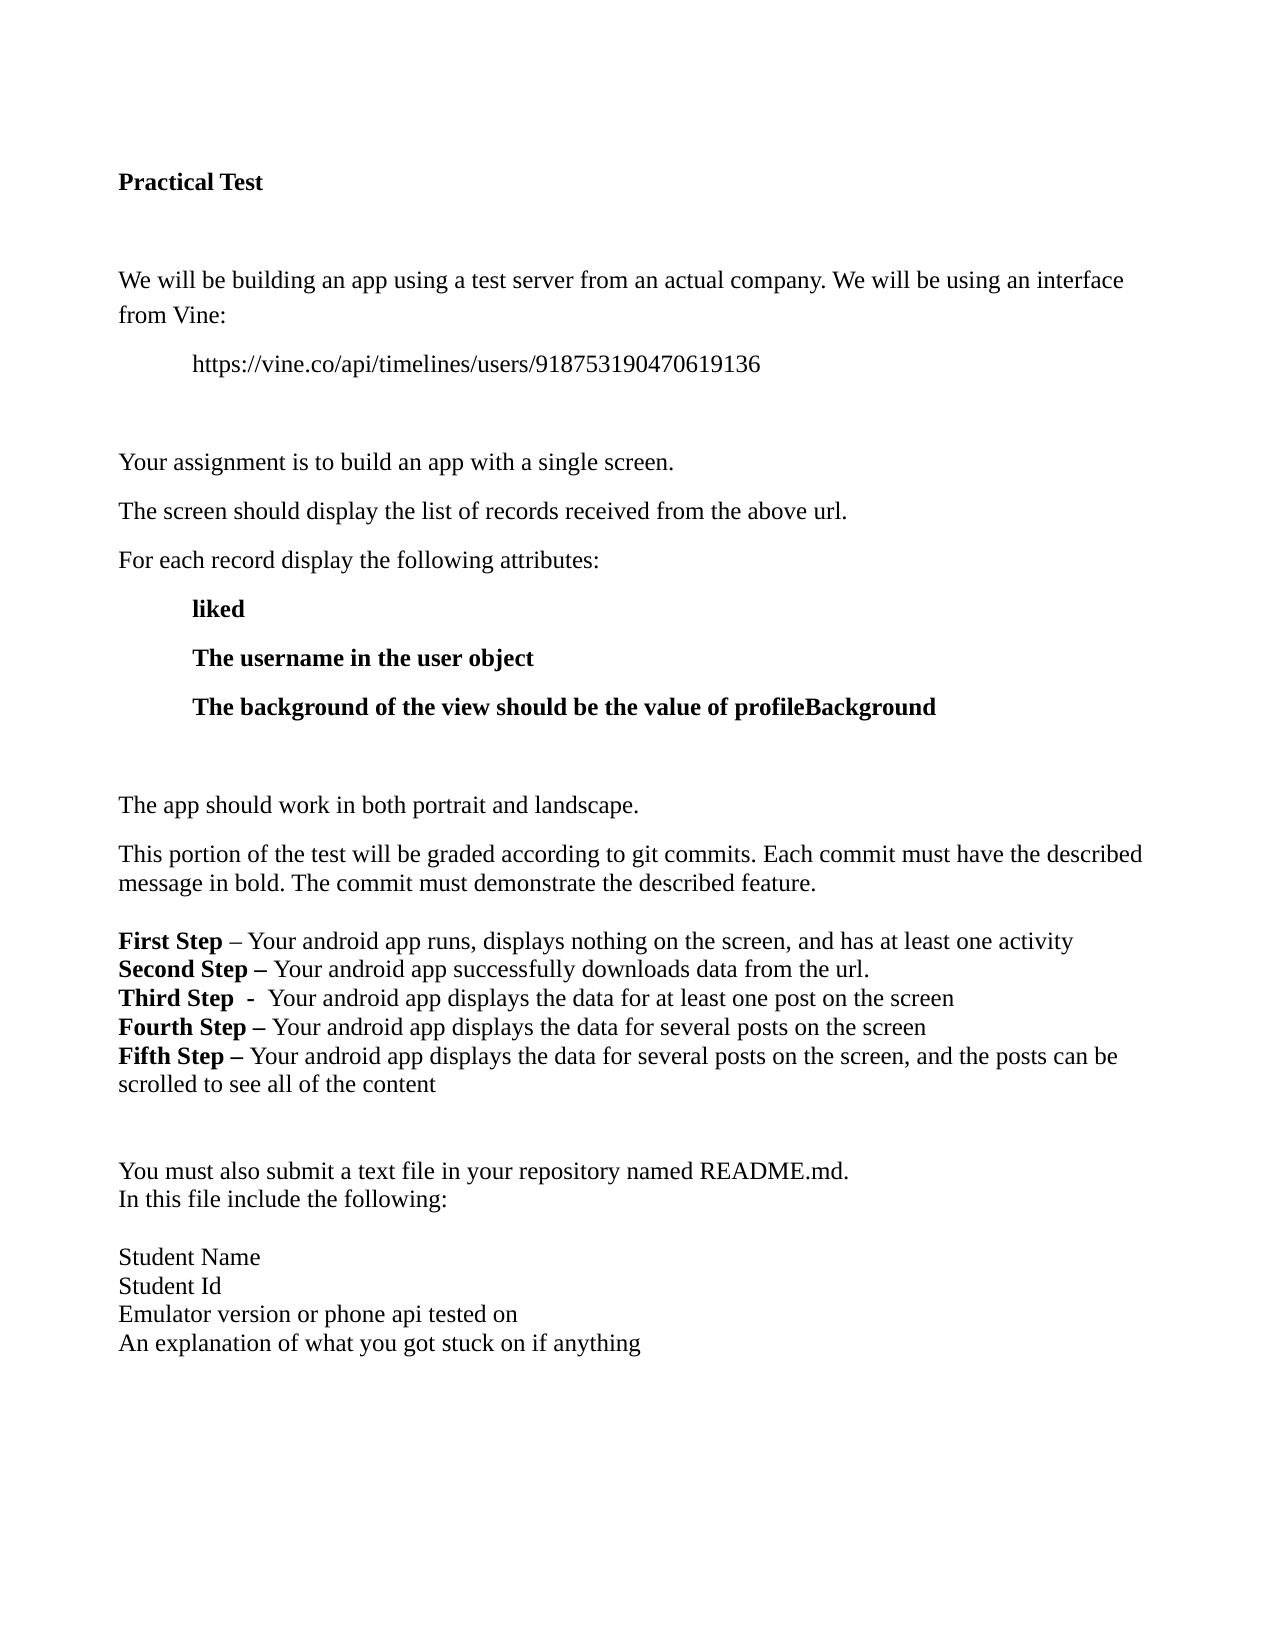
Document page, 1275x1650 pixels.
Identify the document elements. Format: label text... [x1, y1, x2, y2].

text Fourth Step – Your android app displays the data for several posts on the screen [118, 1012, 1157, 1041]
text This portion of the test will be graded according to git commits. Each commit must have the described message in bold. The commit must demonstrate the described feature. [118, 839, 1157, 897]
text Your assignment is to build an app with a single screen. [118, 447, 1157, 476]
text https://vine.co/api/timelines/users/918753190470619136 [118, 349, 1157, 378]
text In this file include the following: [118, 1184, 1157, 1213]
text Emulator version or phone api tested on [118, 1299, 1157, 1328]
text The screen should display the list of records received from the above url. [118, 496, 1157, 525]
text The username in the user object [118, 643, 1157, 672]
text Second Step – Your android app successfully downloads data from the url. [118, 954, 1157, 983]
text The background of the view should be the value of profileBackground [118, 692, 1157, 721]
text Student Name [118, 1242, 1157, 1271]
text For each record display the following attributes: [118, 545, 1157, 574]
text liked [118, 594, 1157, 623]
text First Step – Your android app runs, displays nothing on the screen, and has at least one activity [118, 926, 1157, 954]
text The app should work in both portrait and landscape. [118, 790, 1157, 819]
text Student Id [118, 1271, 1157, 1299]
text We will be building an app using a test server from an actual company. We will be using an interface from Vine: [118, 265, 1157, 328]
text Fifth Step – Your android app displays the data for several posts on the screen, and the posts can be scrolled to see all of the content [118, 1041, 1157, 1098]
text Practical Test [118, 167, 1157, 196]
text An explanation of what you got stuck on if anything [118, 1328, 1157, 1357]
text You must also submit a text file in your repository named README.md. [118, 1156, 1157, 1184]
text Third Step - Your android app displays the data for at least one post on the screen [118, 983, 1157, 1012]
